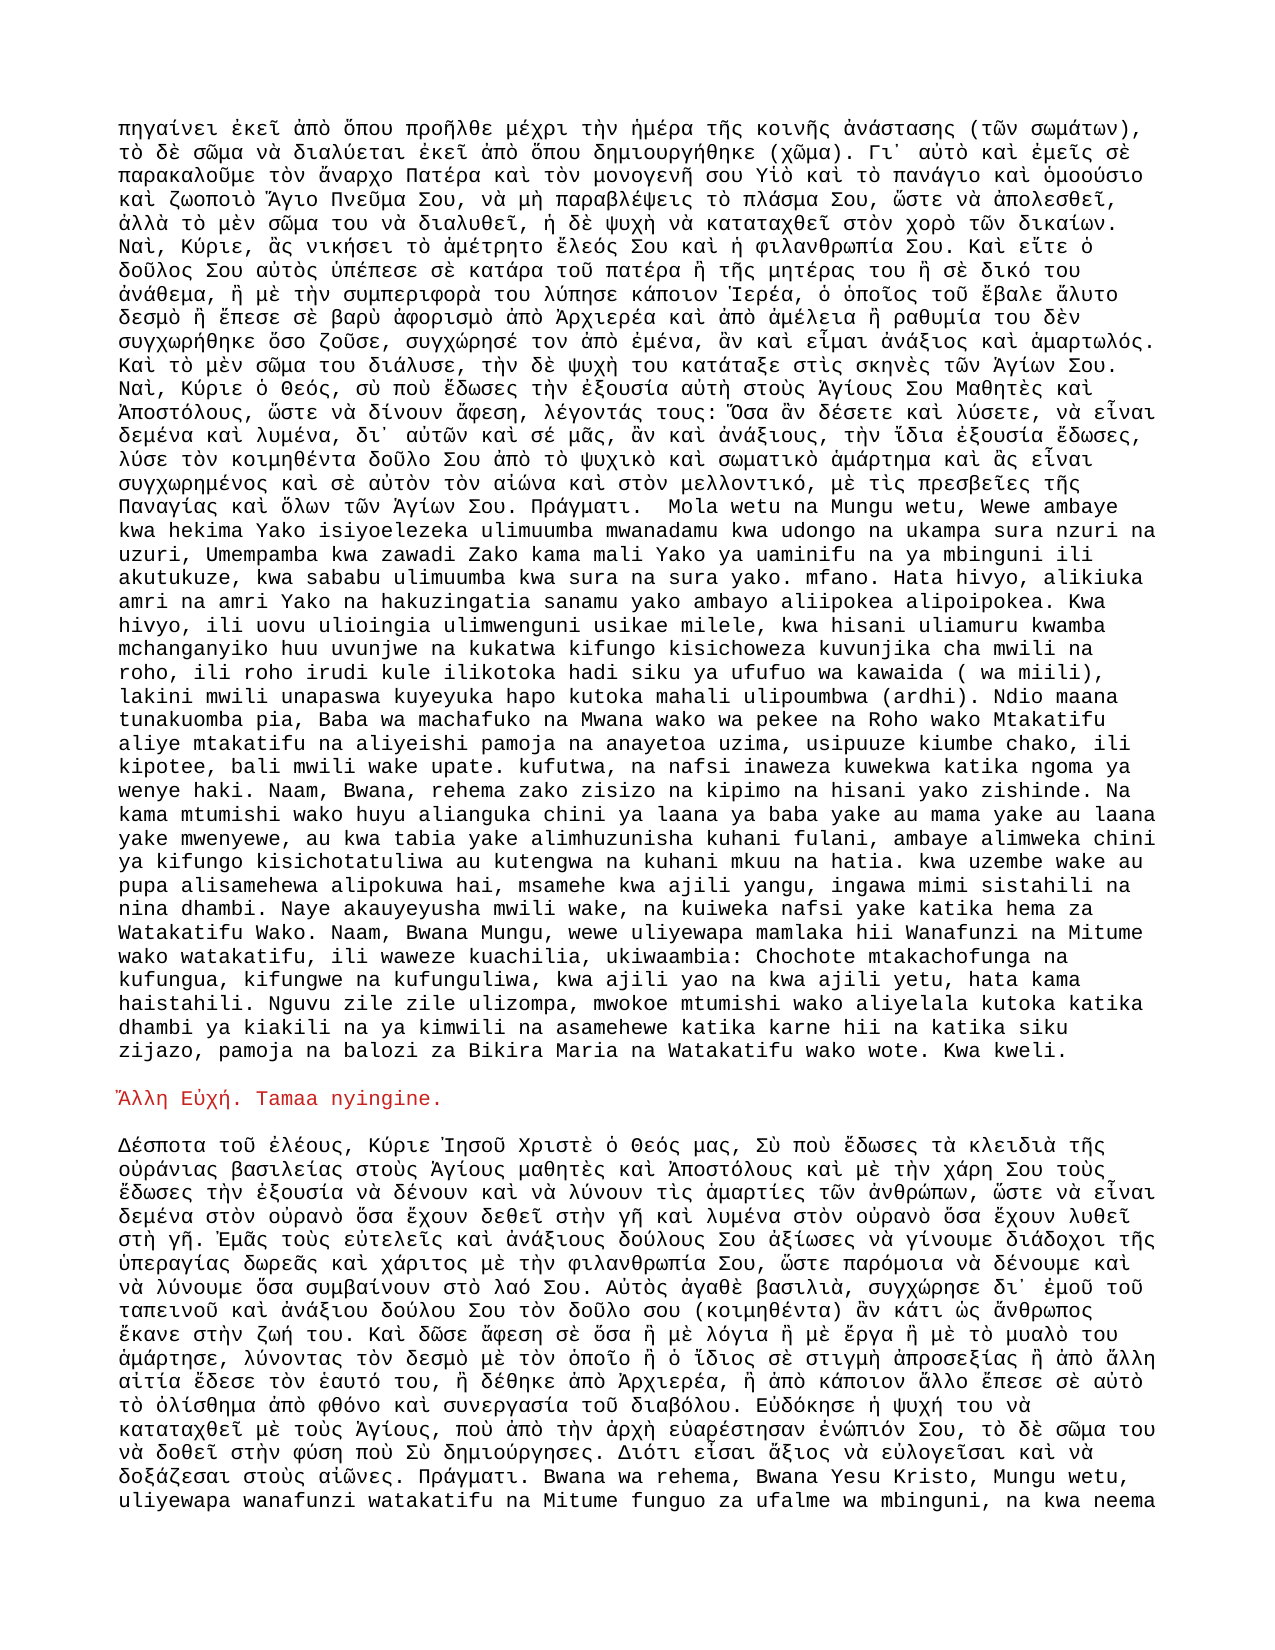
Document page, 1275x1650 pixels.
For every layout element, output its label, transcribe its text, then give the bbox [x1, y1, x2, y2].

text Δέσποτα τοῦ ἐλέους, Κύριε Ἰησοῦ Χριστὲ ὁ Θεός μας, Σὺ ποὺ ἔδωσες τὰ κλειδιὰ τῆς οὐράνιας βασιλείας στοὺς Ἁγίους μαθητὲς καὶ Ἀποστόλους καὶ μὲ τὴν χάρη Σου τοὺς ἔδωσες τὴν ἐξουσία νὰ δένουν καὶ νὰ λύνουν τὶς ἁμαρτίες τῶν ἀνθρώπων, ὥστε νὰ εἶναι δεμένα στὸν οὐρανὸ ὅσα ἔχουν δεθεῖ στὴν γῆ καὶ λυμένα στὸν οὐρανὸ ὅσα ἔχουν λυθεῖ στὴ γῆ. Ἐμᾶς τοὺς εὐτελεῖς καὶ ἀνάξιους δούλους Σου ἀξίωσες νὰ γίνουμε διάδοχοι τῆς ὑπεραγίας δωρεᾶς καὶ χάριτος μὲ τὴν φιλανθρωπία Σου, ὥστε παρόμοια νὰ δένουμε καὶ νὰ λύνουμε ὅσα συμβαίνουν στὸ λαό Σου. Αὐτὸς ἀγαθὲ βασιλιὰ, συγχώρησε δι᾿ ἐμοῦ τοῦ ταπεινοῦ καὶ ἀνάξιου δούλου Σου τὸν δοῦλο σου (κοιμηθέντα) ἂν κάτι ὡς ἄνθρωπος ἔκανε στὴν ζωή του. Καὶ δῶσε ἄφεση σὲ ὅσα ἢ μὲ λόγια ἢ μὲ ἔργα ἢ μὲ τὸ μυαλὸ του ἁμάρτησε, λύνοντας τὸν δεσμὸ μὲ τὸν ὁποῖο ἢ ὁ ἴδιος σὲ στιγμὴ ἀπροσεξίας ἢ ἀπὸ ἄλλη αἰτία ἔδεσε τὸν ἑαυτό του, ἢ δέθηκε ἀπὸ Ἀρχιερέα, ἢ ἀπὸ κάποιον ἄλλο ἔπεσε σὲ αὐτὸ τὸ ὀλίσθημα ἀπὸ φθόνο καὶ συνεργασία τοῦ διαβόλου. Εὐδόκησε ἡ ψυχή του νὰ καταταχθεῖ μὲ τοὺς Ἁγίους, ποὺ ἀπὸ τὴν ἀρχὴ εὐαρέστησαν ἐνώπιόν Σου, τὸ δὲ σῶμα του νὰ δοθεῖ στὴν φύση ποὺ Σὺ δημιούργησες. Διότι εἶσαι ἄξιος νὰ εὐλογεῖσαι καὶ νὰ δοξάζεσαι στοὺς αἰῶνες. Πράγματι. Bwana wa rehema, Bwana Yesu Kristo, Mungu wetu, uliyewapa wanafunzi watakatifu na Mitume funguo za ufalme wa mbinguni, na kwa neema [118, 1135, 1157, 1513]
text πηγαίνει ἐκεῖ ἀπὸ ὅπου προῆλθε μέχρι τὴν ἡμέρα τῆς κοινῆς ἀνάστασης (τῶν σωμάτων), τὸ δὲ σῶμα νὰ διαλύεται ἐκεῖ ἀπὸ ὅπου δημιουργήθηκε (χῶμα). Γι᾿ αὐτὸ καὶ ἐμεῖς σὲ παρακαλοῦμε τὸν ἄναρχο Πατέρα καὶ τὸν μονογενῆ σου Υἱὸ καὶ τὸ πανάγιο καὶ ὁμοούσιο καὶ ζωοποιὸ Ἅγιο Πνεῦμα Σου, νὰ μὴ παραβλέψεις τὸ πλάσμα Σου, ὥστε νὰ ἀπολεσθεῖ, ἀλλὰ τὸ μὲν σῶμα του νὰ διαλυθεῖ, ἡ δὲ ψυχὴ νὰ καταταχθεῖ στὸν χορὸ τῶν δικαίων. Ναὶ, Κύριε, ἂς νικήσει τὸ ἀμέτρητο ἔλεός Σου καὶ ἡ φιλανθρωπία Σου. Καὶ εἴτε ὁ δοῦλος Σου αὐτὸς ὑπέπεσε σὲ κατάρα τοῦ πατέρα ἢ τῆς μητέρας του ἢ σὲ δικό του ἀνάθεμα, ἢ μὲ τὴν συμπεριφορὰ του λύπησε κάποιον Ἱερέα, ὁ ὁποῖος τοῦ ἔβαλε ἄλυτο δεσμὸ ἢ ἔπεσε σὲ βαρὺ ἀφορισμὸ ἀπὸ Ἀρχιερέα καὶ ἀπὸ ἀμέλεια ἢ ραθυμία του δὲν συγχωρήθηκε ὅσο ζοῦσε, συγχώρησέ τον ἀπὸ ἐμένα, ἂν καὶ εἶμαι ἀνάξιος καὶ ἁμαρτωλός. Καὶ τὸ μὲν σῶμα του διάλυσε, τὴν δὲ ψυχὴ του κατάταξε στὶς σκηνὲς τῶν Ἁγίων Σου. Ναὶ, Κύριε ὁ Θεός, σὺ ποὺ ἔδωσες τὴν ἐξουσία αὐτὴ στοὺς Ἁγίους Σου Μαθητὲς καὶ Ἀποστόλους, ὥστε νὰ δίνουν ἄφεση, λέγοντάς τους: Ὅσα ἂν δέσετε καὶ λύσετε, νὰ εἶναι δεμένα καὶ λυμένα, δι᾿ αὐτῶν καὶ σέ μᾶς, ἂν καὶ ἀνάξιους, τὴν ἴδια ἐξουσία ἔδωσες, λύσε τὸν κοιμηθέντα δοῦλο Σου ἀπὸ τὸ ψυχικὸ καὶ σωματικὸ ἁμάρτημα καὶ ἂς εἶναι συγχωρημένος καὶ σὲ αὐτὸν τὸν αἰώνα καὶ στὸν μελλοντικό, μὲ τὶς πρεσβεῖες τῆς Παναγίας καὶ ὅλων τῶν Ἁγίων Σου. Πράγματι. Mola wetu na Mungu wetu, Wewe ambaye kwa hekima Yako isiyoelezeka ulimuumba mwanadamu kwa udongo na ukampa sura nzuri na uzuri, Umempamba kwa zawadi Zako kama mali Yako ya uaminifu na ya mbinguni ili akutukuze, kwa sababu ulimuumba kwa sura na sura yako. mfano. Hata hivyo, alikiuka amri na amri Yako na hakuzingatia sanamu yako ambayo aliipokea alipoipokea. Kwa hivyo, ili uovu ulioingia ulimwenguni usikae milele, kwa hisani uliamuru kwamba mchanganyiko huu uvunjwe na kukatwa kifungo kisichoweza kuvunjika cha mwili na roho, ili roho irudi kule ilikotoka hadi siku ya ufufuo wa kawaida ( wa miili), lakini mwili unapaswa kuyeyuka hapo kutoka mahali ulipoumbwa (ardhi). Ndio maana tunakuomba pia, Baba wa machafuko na Mwana wako wa pekee na Roho wako Mtakatifu aliye mtakatifu na aliyeishi pamoja na anayetoa uzima, usipuuze kiumbe chako, ili kipotee, bali mwili wake upate. kufutwa, na nafsi inaweza kuwekwa katika ngoma ya wenye haki. Naam, Bwana, rehema zako zisizo na kipimo na hisani yako zishinde. Na kama mtumishi wako huyu alianguka chini ya laana ya baba yake au mama yake au laana yake mwenyewe, au kwa tabia yake alimhuzunisha kuhani fulani, ambaye alimweka chini ya kifungo kisichotatuliwa au kutengwa na kuhani mkuu na hatia. kwa uzembe wake au pupa alisamehewa alipokuwa hai, msamehe kwa ajili yangu, ingawa mimi sistahili na nina dhambi. Naye akauyeyusha mwili wake, na kuiweka nafsi yake katika hema za Watakatifu Wako. Naam, Bwana Mungu, wewe uliyewapa mamlaka hii Wanafunzi na Mitume wako watakatifu, ili waweze kuachilia, ukiwaambia: Chochote mtakachofunga na kufungua, kifungwe na kufunguliwa, kwa ajili yao na kwa ajili yetu, hata kama haistahili. Nguvu zile zile ulizompa, mwokoe mtumishi wako aliyelala kutoka katika dhambi ya kiakili na ya kimwili na asamehewe katika karne hii na katika siku zijazo, pamoja na balozi za Bikira Maria na Watakatifu wako wote. Kwa kweli. [118, 118, 1157, 1064]
text Ἄλλη Εὐχή. Tamaa nyingine. [118, 1088, 1157, 1111]
